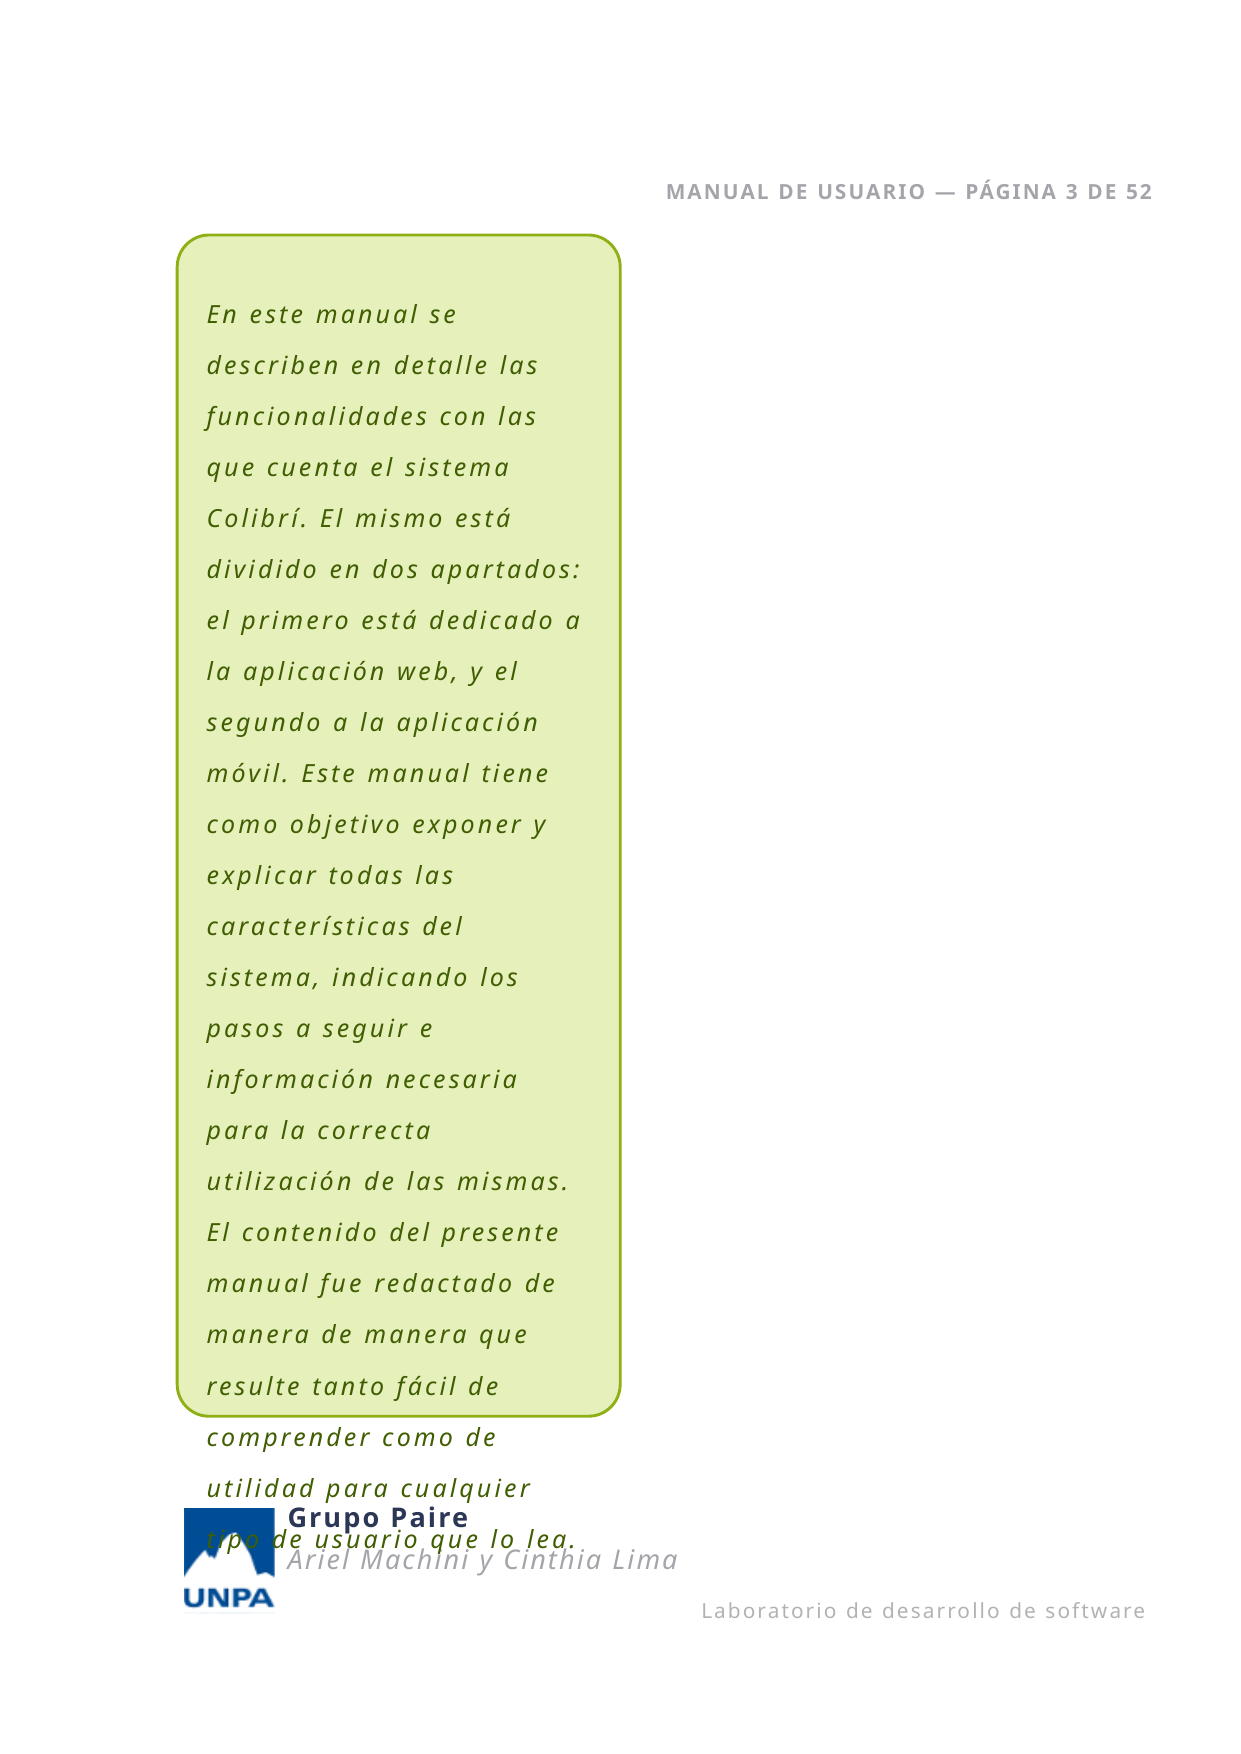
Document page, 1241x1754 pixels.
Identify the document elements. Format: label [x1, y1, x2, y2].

picture [184, 1508, 275, 1614]
